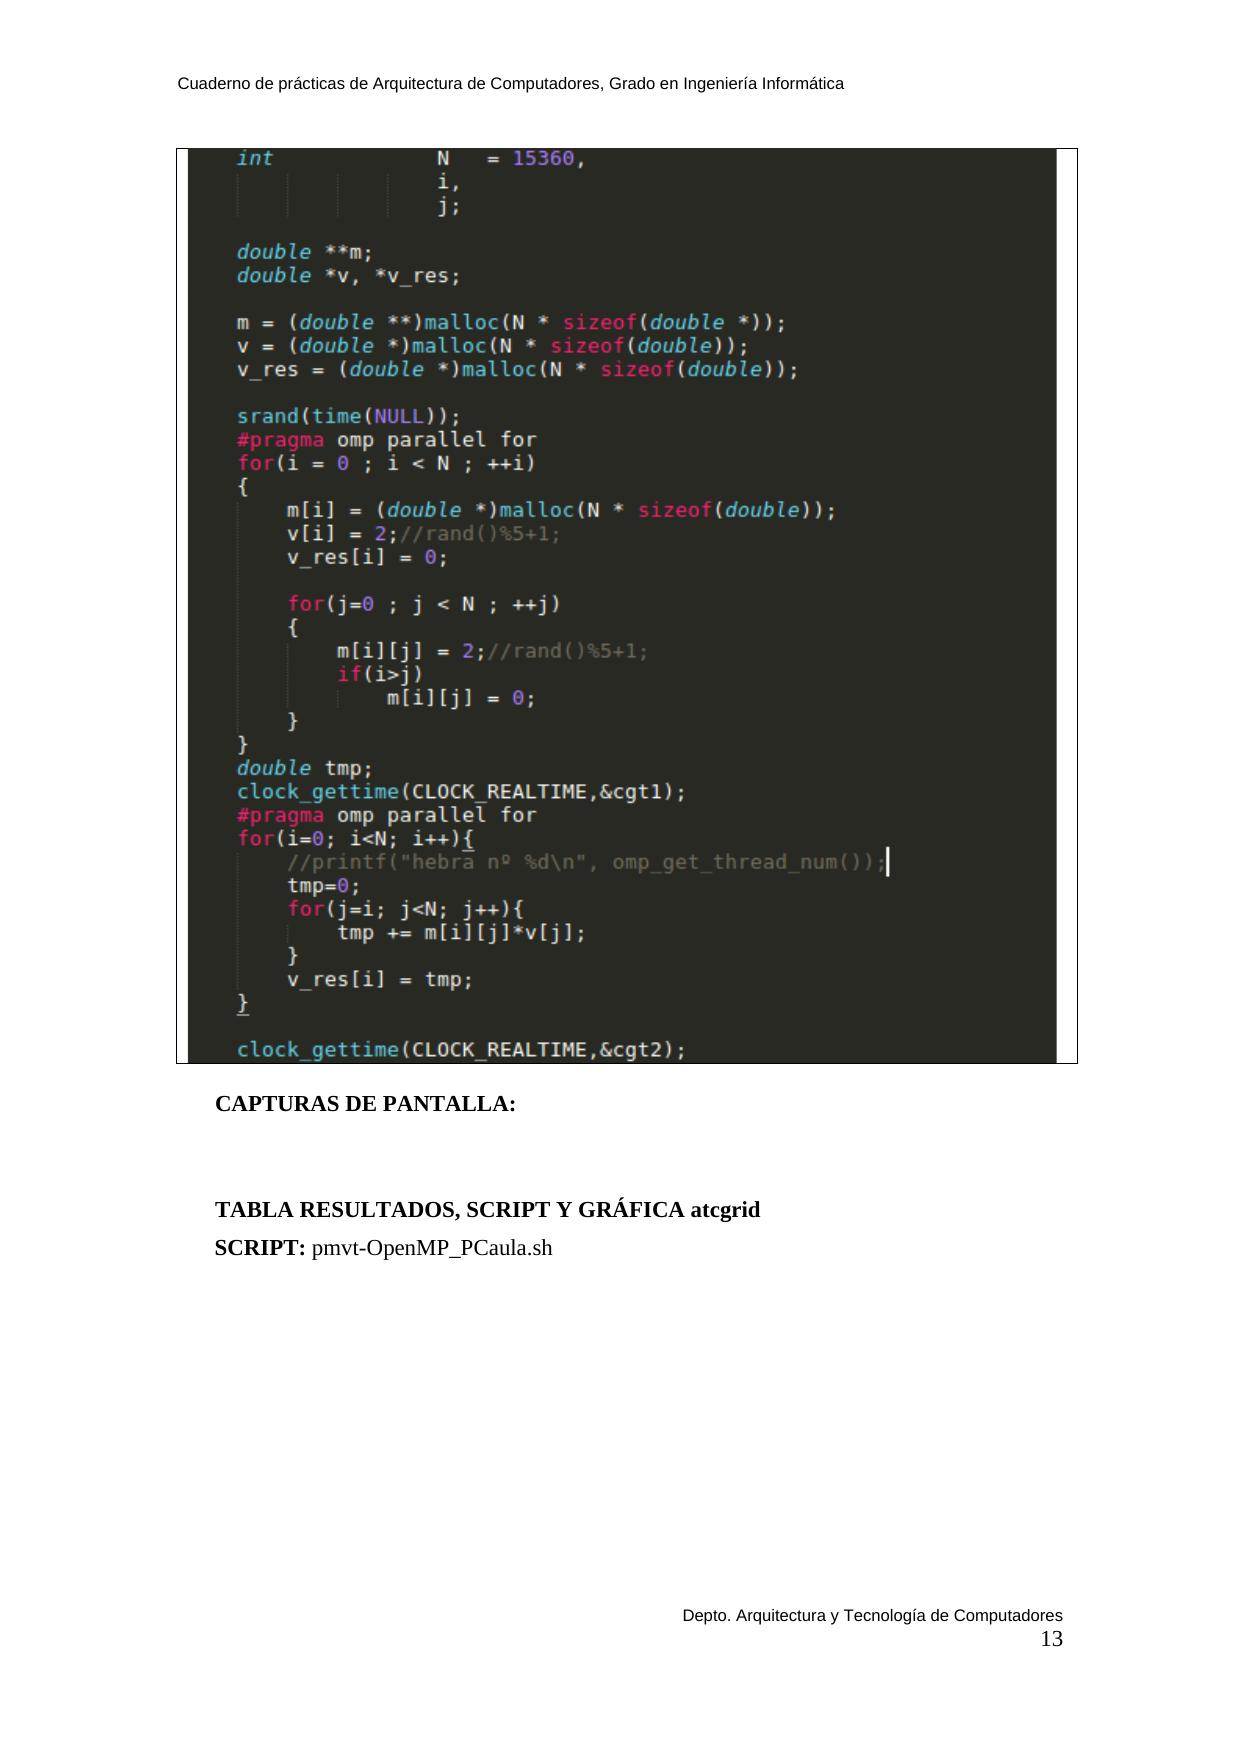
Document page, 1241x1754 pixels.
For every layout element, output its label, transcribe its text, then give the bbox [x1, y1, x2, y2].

list SCRIPT: pmvt-OpenMP_PCaula.sh [214, 1234, 1063, 1261]
picture [187, 148, 1057, 1063]
text CAPTURAS DE PANTALLA: [215, 1090, 1063, 1117]
table_header [177, 149, 187, 1063]
text TABLA RESULTADOS, SCRIPT Y GRÁFICA atcgrid [215, 1196, 1063, 1222]
table_header [1057, 149, 1077, 1063]
